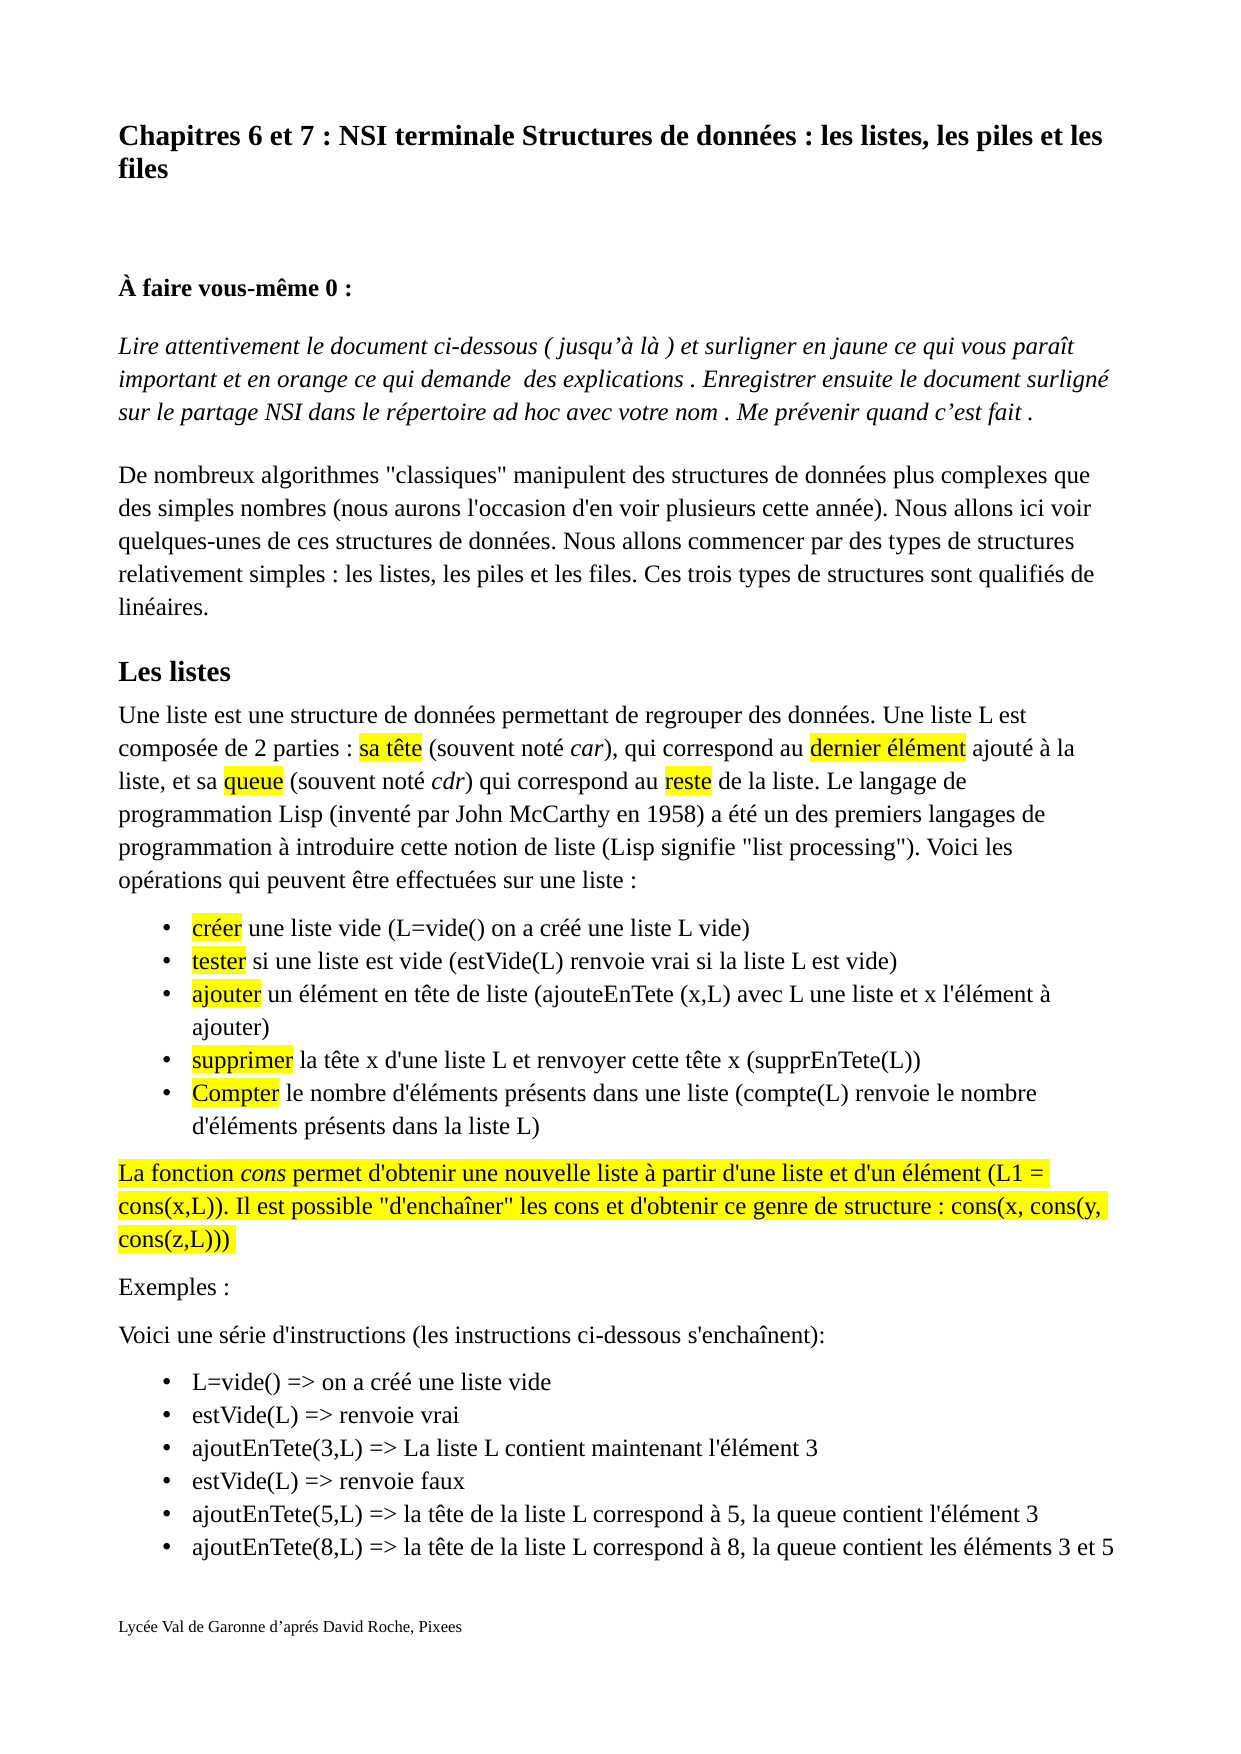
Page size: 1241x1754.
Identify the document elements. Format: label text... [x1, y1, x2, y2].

list ajoutEnTete(3,L) => La liste L contient maintenant l'élément 3 [162, 1433, 1122, 1462]
text Voici une série d'instructions (les instructions ci-dessous s'enchaînent): [118, 1320, 1122, 1348]
list ajoutEnTete(8,L) => la tête de la liste L correspond à 8, la queue contient les éléments 3 et 5 [162, 1532, 1122, 1561]
text De nombreux algorithmes "classiques" manipulent des structures de données plus complexes que des simples nombres (nous aurons l'occasion d'en voir plusieurs cette année). Nous allons ici voir quelques-unes de ces structures de données. Nous allons commencer par des types de structures relativement simples : les listes, les piles et les files. Ces trois types de structures sont qualifiés de linéaires. [118, 460, 1122, 621]
text Une liste est une structure de données permettant de regrouper des données. Une liste L est composée de 2 parties : sa tête (souvent noté car), qui correspond au dernier élément ajouté à la liste, et sa queue (souvent noté cdr) qui correspond au reste de la liste. Le langage de programmation Lisp (inventé par John McCarthy en 1958) a été un des premiers langages de programmation à introduire cette notion de liste (Lisp signifie "list processing"). Voici les opérations qui peuvent être effectuées sur une liste : [118, 700, 1122, 894]
list ajouter un élément en tête de liste (ajouteEnTete (x,L) avec L une liste et x l'élément à ajouter) [162, 979, 1122, 1041]
subtitle Les listes [118, 654, 1122, 687]
list Compter le nombre d'éléments présents dans une liste (compte(L) renvoie le nombre d'éléments présents dans la liste L) [162, 1078, 1122, 1139]
list estVide(L) => renvoie vrai [162, 1400, 1122, 1429]
list tester si une liste est vide (estVide(L) renvoie vrai si la liste L est vide) [162, 946, 1122, 974]
list estVide(L) => renvoie faux [162, 1466, 1122, 1495]
text Lire attentivement le document ci-dessous ( jusqu’à là ) et surligner en jaune ce qui vous paraît important et en orange ce qui demande des explications . Enregistrer ensuite le document surligné sur le partage NSI dans le répertoire ad hoc avec votre nom . Me prévenir quand c’est fait . [118, 331, 1122, 426]
text La fonction cons permet d'obtenir une nouvelle liste à partir d'une liste et d'un élément (L1 = cons(x,L)). Il est possible "d'enchaîner" les cons et d'obtenir ce genre de structure : cons(x, cons(y, cons(z,L))) [118, 1158, 1122, 1253]
list créer une liste vide (L=vide() on a créé une liste L vide) [162, 913, 1122, 941]
list ajoutEnTete(5,L) => la tête de la liste L correspond à 5, la queue contient l'élément 3 [162, 1499, 1122, 1528]
text Chapitres 6 et 7 : NSI terminale Structures de données : les listes, les piles et les files [118, 118, 1122, 185]
subtitle À faire vous-même 0 : [118, 273, 1122, 302]
text Exemples : [118, 1272, 1122, 1301]
list supprimer la tête x d'une liste L et renvoyer cette tête x (supprEnTete(L)) [162, 1045, 1122, 1073]
list L=vide() => on a créé une liste vide [162, 1367, 1122, 1396]
